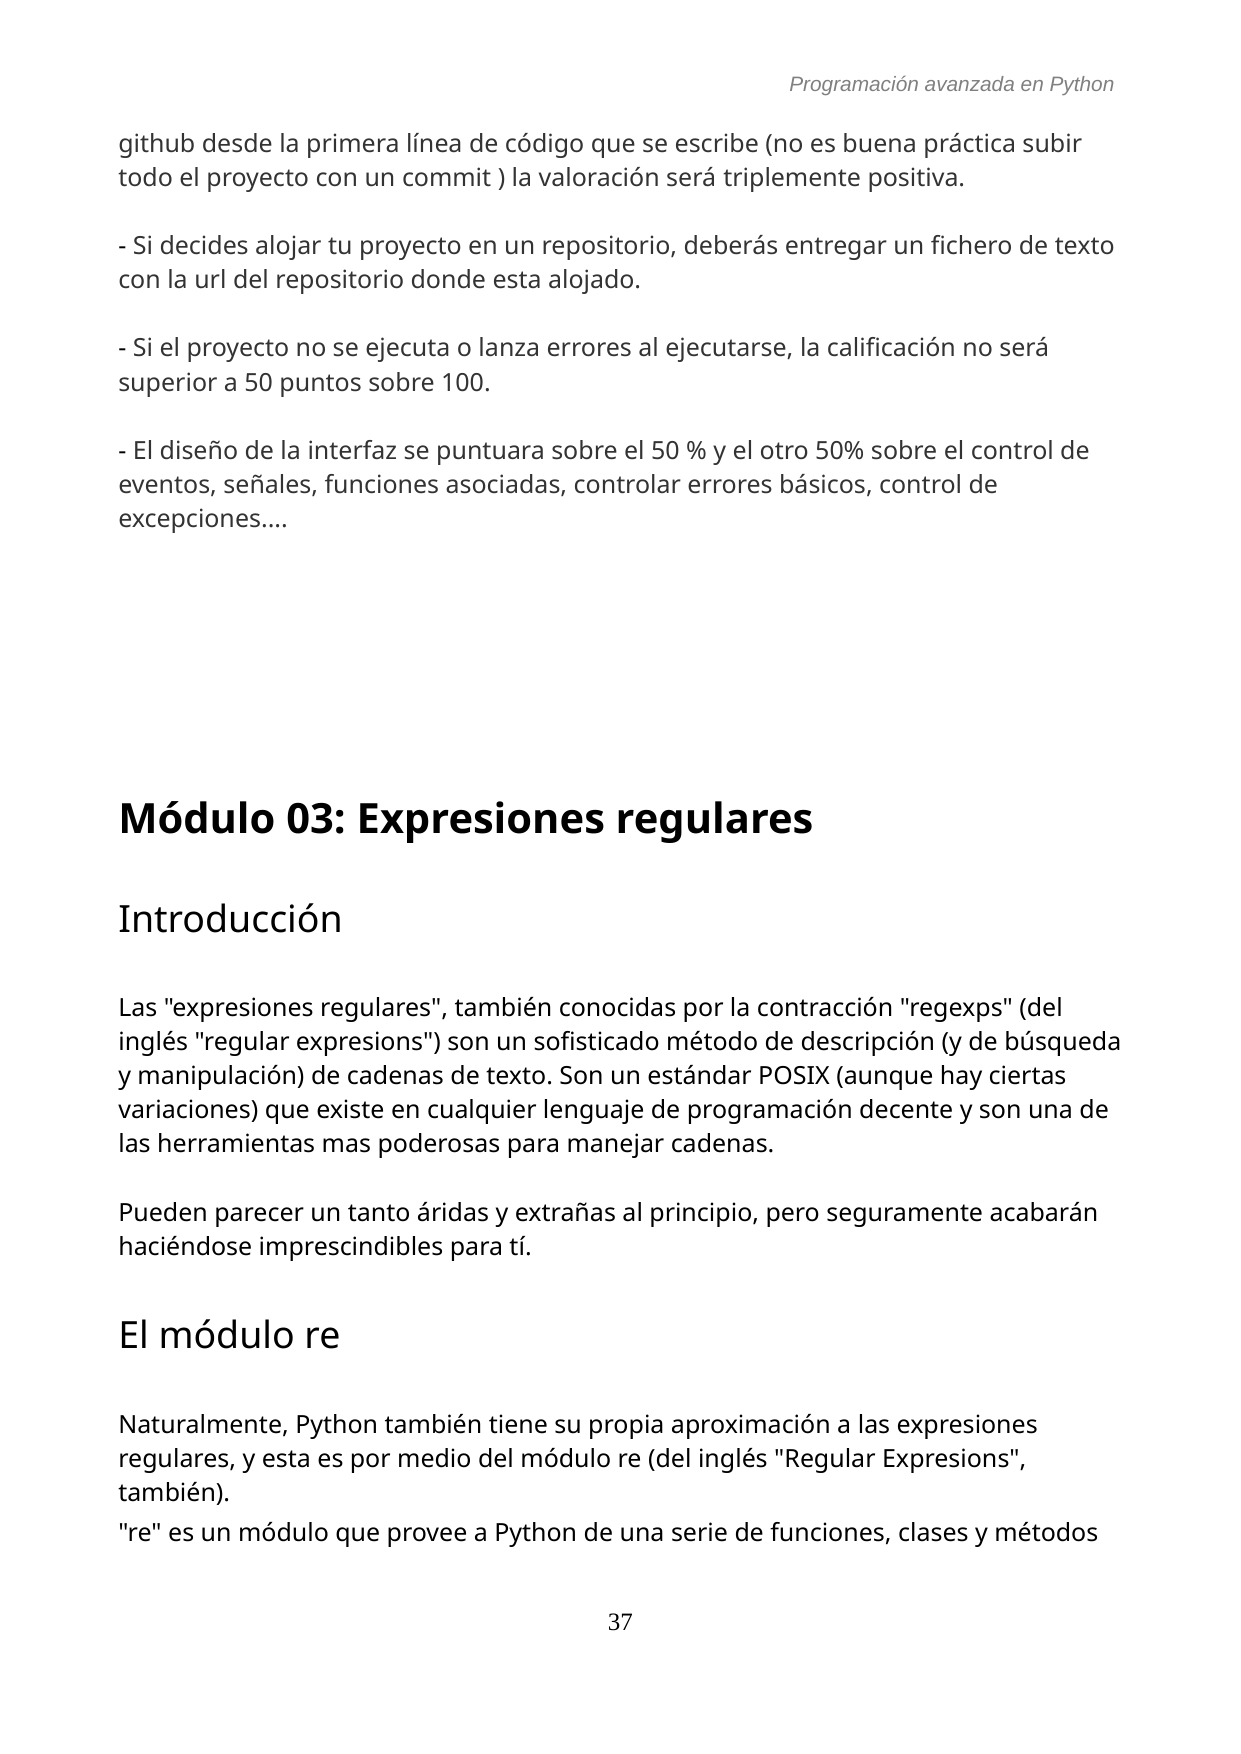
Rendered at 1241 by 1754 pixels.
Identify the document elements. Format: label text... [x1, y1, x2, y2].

text Módulo 03: Expresiones regulares [118, 789, 1122, 846]
text github desde la primera línea de código que se escribe (no es buena práctica subir todo el proyecto con un commit ) la valoración será triplemente positiva. - Si decides alojar tu proyecto en un repositorio, deberás entregar un fichero de texto con la url del repositorio donde esta alojado. - Si el proyecto no se ejecuta o lanza errores al ejecutarse, la calificación no será superior a 50 puntos sobre 100. - El diseño de la interfaz se puntuara sobre el 50 % y el otro 50% sobre el control de eventos, señales, funciones asociadas, controlar errores básicos, control de excepciones.... [118, 126, 1122, 534]
text "re" es un módulo que provee a Python de una serie de funciones, clases y métodos [118, 1515, 1122, 1549]
text El módulo re [118, 1309, 1122, 1360]
text Las "expresiones regulares", también conocidas por la contracción "regexps" (del inglés "regular expresions") son un sofisticado método de descripción (y de búsqueda y manipulación) de cadenas de texto. Son un estándar POSIX (aunque hay ciertas variaciones) que existe en cualquier lenguaje de programación decente y son una de las herramientas mas poderosas para manejar cadenas. Pueden parecer un tanto áridas y extrañas al principio, pero seguramente acabarán haciéndose imprescindibles para tí. [118, 990, 1122, 1262]
text Naturalmente, Python también tiene su propia aproximación a las expresiones regulares, y esta es por medio del módulo re (del inglés "Regular Expresions", también). [118, 1406, 1122, 1509]
text Introducción [118, 892, 1122, 943]
